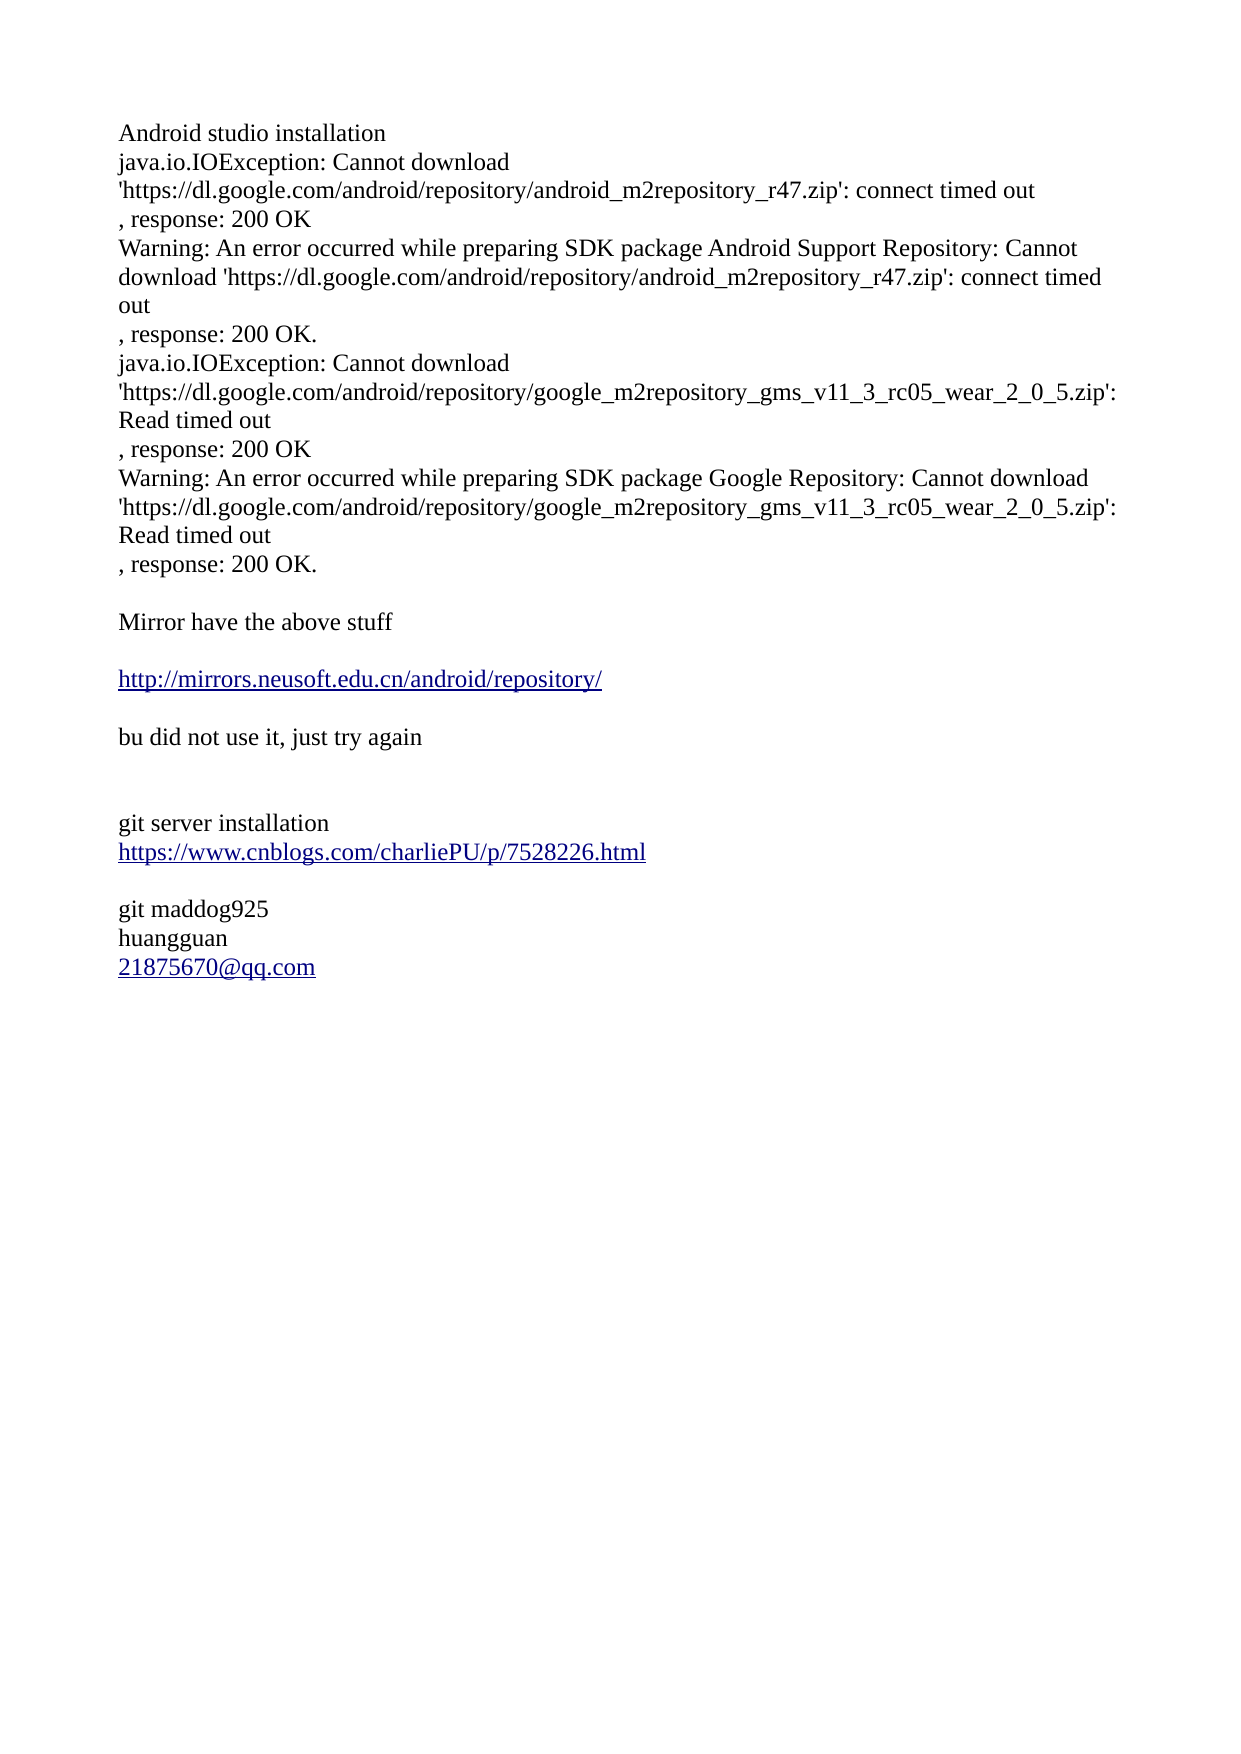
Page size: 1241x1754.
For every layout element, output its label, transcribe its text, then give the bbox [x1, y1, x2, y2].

text , response: 200 OK. [118, 319, 1122, 348]
text Warning: An error occurred while preparing SDK package Google Repository: Cannot download 'https://dl.google.com/android/repository/google_m2repository_gms_v11_3_rc05_wear_2_0_5.zip': Read timed out [118, 463, 1122, 549]
text , response: 200 OK. [118, 549, 1122, 578]
text Mirror have the above stuff [118, 607, 1122, 636]
text , response: 200 OK [118, 204, 1122, 233]
text java.io.IOException: Cannot download 'https://dl.google.com/android/repository/android_m2repository_r47.zip': connect timed out [118, 147, 1122, 204]
text 21875670@qq.com [118, 952, 1122, 981]
text git maddog925 [118, 894, 1122, 923]
text huangguan [118, 923, 1122, 952]
text http://mirrors.neusoft.edu.cn/android/repository/ [118, 664, 1122, 693]
text Android studio installation [118, 118, 1122, 147]
text git server installation [118, 808, 1122, 837]
text , response: 200 OK [118, 434, 1122, 463]
text java.io.IOException: Cannot download 'https://dl.google.com/android/repository/google_m2repository_gms_v11_3_rc05_wear_2_0_5.zip': Read timed out [118, 348, 1122, 434]
text Warning: An error occurred while preparing SDK package Android Support Repository: Cannot download 'https://dl.google.com/android/repository/android_m2repository_r47.zip': connect timed out [118, 233, 1122, 319]
text https://www.cnblogs.com/charliePU/p/7528226.html [118, 837, 1122, 866]
text bu did not use it, just try again [118, 722, 1122, 751]
